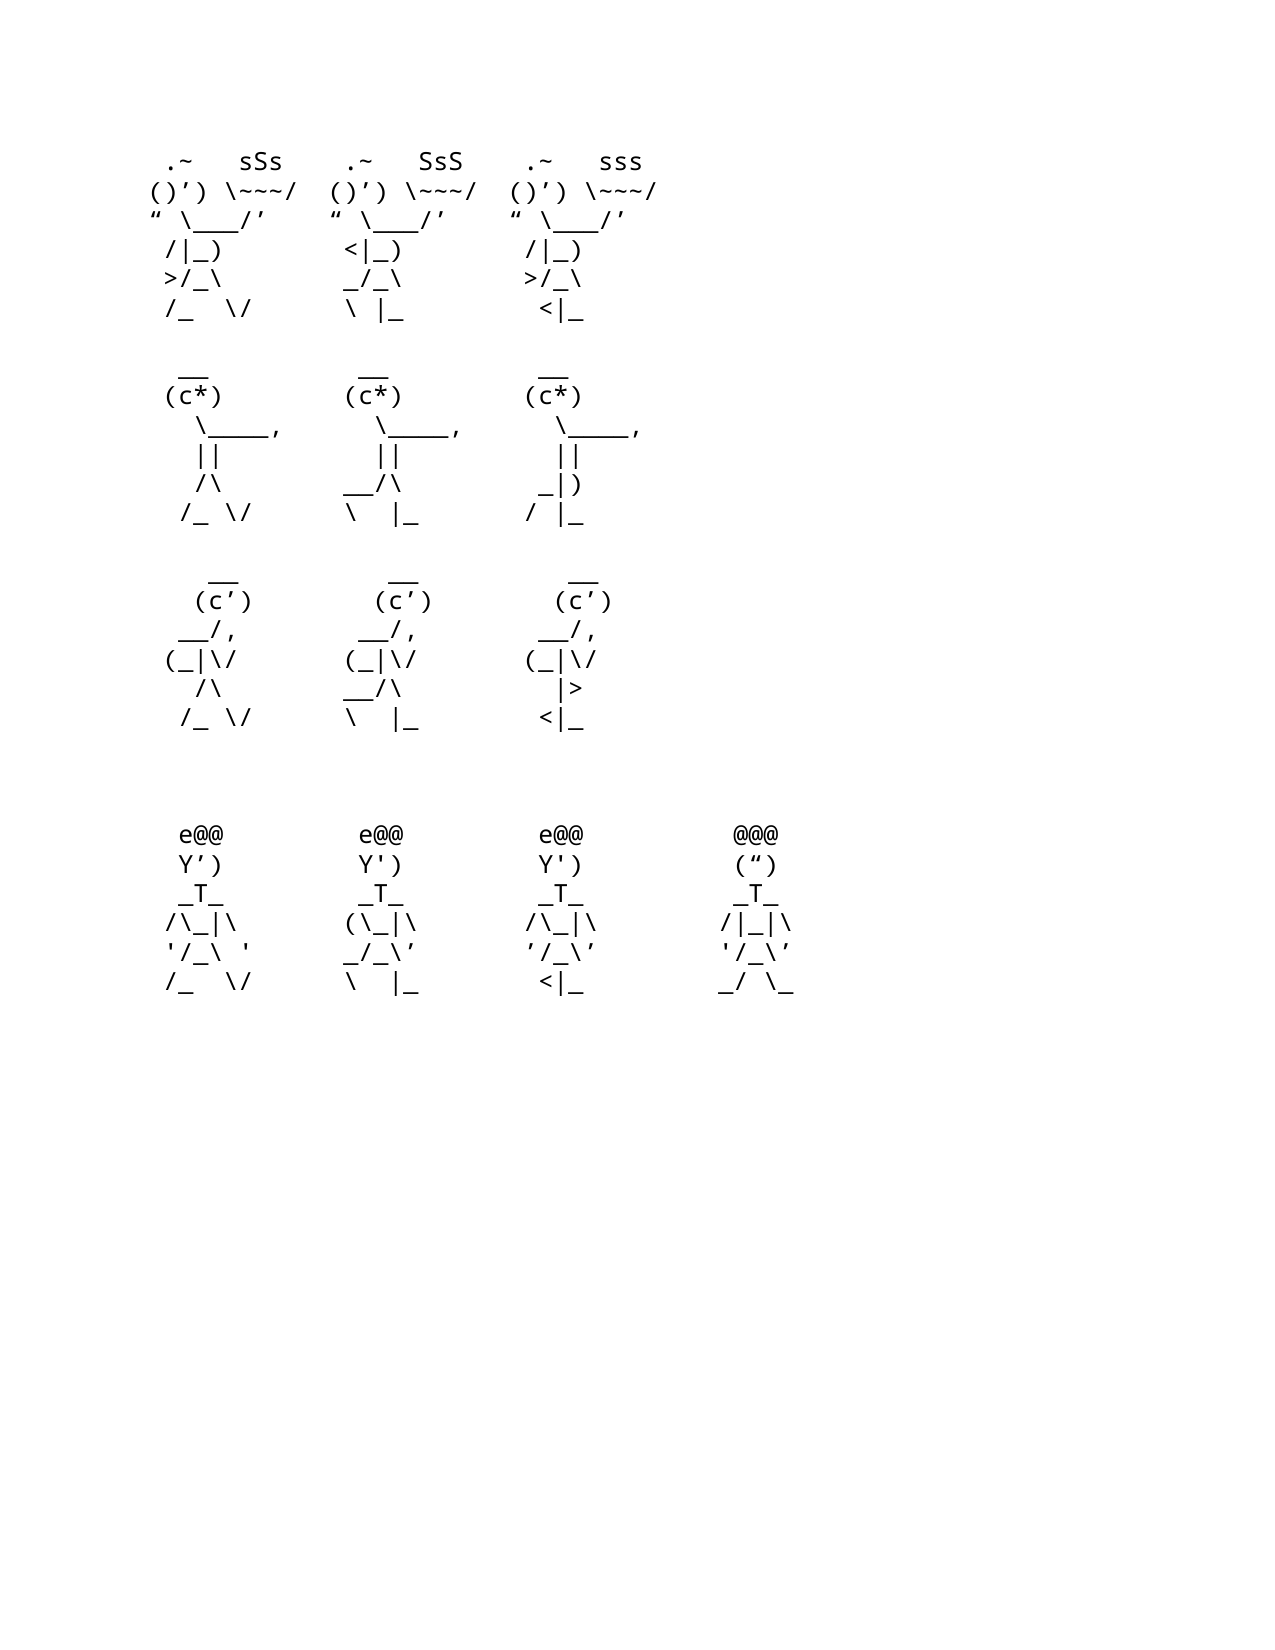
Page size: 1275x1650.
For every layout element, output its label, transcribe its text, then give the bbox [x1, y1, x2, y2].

text Y’) Y') Y') (“) [118, 850, 1157, 879]
text __/, __/, __/, [118, 616, 1157, 645]
text /_ \/ \ |_ / |_ [118, 499, 1157, 528]
text >/_\ _/_\ >/_\ [118, 264, 1157, 294]
text /_ \/ \ |_ <|_ [118, 703, 1157, 733]
text \____, \____, \____, [118, 411, 1157, 440]
text ()’) \~~~/ ()’) \~~~/ ()’) \~~~/ [118, 177, 1157, 206]
text e@@ e@@ e@@ @@@ [118, 821, 1157, 850]
text || || || [118, 440, 1157, 469]
text __ __ __ [118, 557, 1157, 586]
text __ __ __ [118, 352, 1157, 382]
text /_ \/ \ |_ <|_ _/ \_ [118, 967, 1157, 996]
text .~ sSs .~ SsS .~ sss [118, 147, 1157, 177]
text '/_\ ' _/_\’ ’/_\’ '/_\’ [118, 938, 1157, 967]
text /\_|\ (\_|\ /\_|\ /|_|\ [118, 908, 1157, 938]
text /|_) <|_) /|_) [118, 235, 1157, 264]
text “ \___/’ “ \___/’ “ \___/’ [118, 206, 1157, 235]
text _T_ _T_ _T_ _T_ [118, 879, 1157, 908]
text /\ __/\ _|) [118, 469, 1157, 499]
text (_|\/ (_|\/ (_|\/ [118, 645, 1157, 674]
text /\ __/\ |> [118, 674, 1157, 703]
text (c’) (c’) (c’) [118, 586, 1157, 616]
text /_ \/ \ |_ <|_ [118, 294, 1157, 323]
text (c*) (c*) (c*) [118, 382, 1157, 411]
